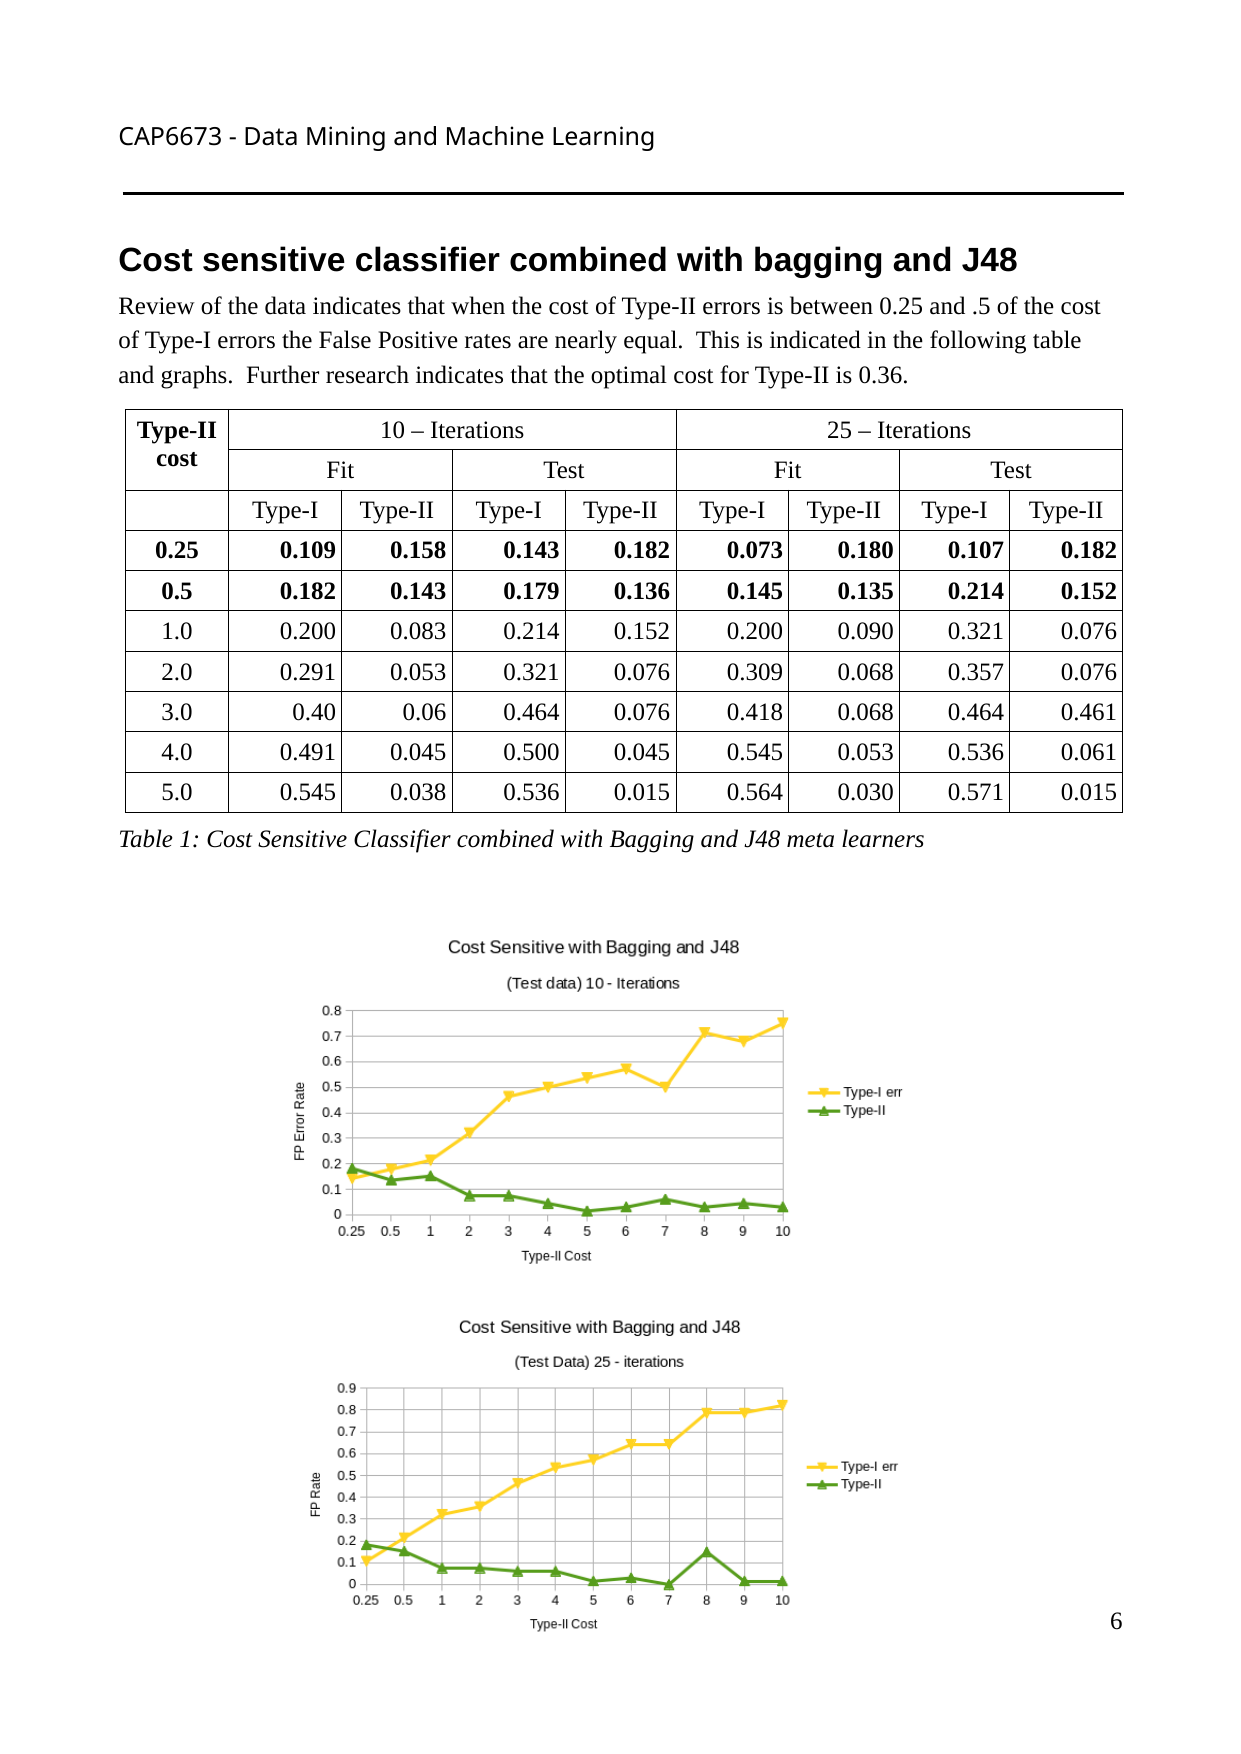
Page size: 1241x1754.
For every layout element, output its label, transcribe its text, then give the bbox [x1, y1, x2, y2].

table_cell 0.06 [342, 692, 452, 731]
table_cell 0.038 [342, 773, 452, 812]
table_cell 0.145 [677, 571, 788, 610]
table_cell 0.536 [900, 732, 1009, 772]
table_cell Type-II [789, 491, 899, 530]
table_cell Type-II [566, 491, 676, 530]
table_cell 0.545 [677, 732, 788, 772]
text Table 1: Cost Sensitive Classifier combined with Bagging and J48 meta learners [118, 824, 1122, 853]
table_cell 0.053 [789, 732, 899, 772]
table_cell 0.076 [1010, 611, 1122, 651]
table_cell [126, 491, 228, 530]
table_cell 0.179 [453, 571, 565, 610]
subtitle Cost sensitive classifier combined with bagging and J48 [118, 240, 1122, 278]
table_cell 0.25 [126, 531, 228, 570]
table_cell 0.143 [453, 531, 565, 570]
table_cell 0.076 [566, 652, 676, 691]
table_cell 0.109 [229, 531, 341, 570]
table_header 25 – Iterations [677, 410, 1122, 449]
table_cell 0.214 [453, 611, 565, 651]
table_cell Type-I [677, 491, 788, 530]
table_header Type-II cost [126, 410, 228, 489]
table_cell 0.536 [453, 773, 565, 812]
table_cell 0.291 [229, 652, 341, 691]
table_cell 4.0 [126, 732, 228, 772]
table_cell Type-II [1010, 491, 1122, 530]
table_cell 0.090 [789, 611, 899, 651]
table_cell 0.491 [229, 732, 341, 772]
table_cell 0.076 [566, 692, 676, 731]
table_cell 0.135 [789, 571, 899, 610]
table_cell 0.500 [453, 732, 565, 772]
table_cell 0.152 [566, 611, 676, 651]
table_cell 0.045 [566, 732, 676, 772]
table_cell 0.030 [789, 773, 899, 812]
table_cell 0.5 [126, 571, 228, 610]
table_cell Fit [677, 450, 899, 489]
table_cell 0.321 [453, 652, 565, 691]
table_cell Type-I [453, 491, 565, 530]
table_cell 0.045 [342, 732, 452, 772]
table_cell 0.073 [677, 531, 788, 570]
table_cell 0.061 [1010, 732, 1122, 772]
table_cell Test [900, 450, 1122, 489]
table_cell 0.182 [1010, 531, 1122, 570]
table_cell 0.40 [229, 692, 341, 731]
table_cell 0.083 [342, 611, 452, 651]
table_cell 0.143 [342, 571, 452, 610]
table_cell Test [453, 450, 676, 489]
table_cell Fit [229, 450, 452, 489]
table_cell 0.152 [1010, 571, 1122, 610]
table_cell Type-I [900, 491, 1009, 530]
table_cell 0.180 [789, 531, 899, 570]
table_cell 5.0 [126, 773, 228, 812]
table_cell 0.464 [900, 692, 1009, 731]
table_cell 0.076 [1010, 652, 1122, 691]
table_cell 0.107 [900, 531, 1009, 570]
table_cell 0.015 [566, 773, 676, 812]
table_header 10 – Iterations [229, 410, 676, 449]
table_cell 0.182 [229, 571, 341, 610]
picture [288, 1300, 911, 1650]
table_cell 0.309 [677, 652, 788, 691]
table_cell 0.461 [1010, 692, 1122, 731]
table_cell 0.571 [900, 773, 1009, 812]
table_cell 0.357 [900, 652, 1009, 691]
table_cell 0.182 [566, 531, 676, 570]
table_cell 3.0 [126, 692, 228, 731]
table_cell Type-I [229, 491, 341, 530]
table_cell 0.321 [900, 611, 1009, 651]
table_cell 0.136 [566, 571, 676, 610]
table_cell 0.200 [229, 611, 341, 651]
picture [271, 920, 916, 1283]
text Review of the data indicates that when the cost of Type-II errors is between 0.25 and .5 of the cost of Type-I errors the False Positive rates are nearly equal. This is indicated in the following table and graphs. Further research indicates that the optimal cost for Type-II is 0.36. [118, 291, 1122, 388]
table_cell 0.564 [677, 773, 788, 812]
table_cell 0.015 [1010, 773, 1122, 812]
table_cell 0.464 [453, 692, 565, 731]
table_cell 1.0 [126, 611, 228, 651]
table_cell 0.214 [900, 571, 1009, 610]
table_cell 0.158 [342, 531, 452, 570]
table_cell 0.200 [677, 611, 788, 651]
table_cell 0.068 [789, 692, 899, 731]
table_cell 0.053 [342, 652, 452, 691]
table_cell 0.418 [677, 692, 788, 731]
table_cell 0.068 [789, 652, 899, 691]
table_cell Type-II [342, 491, 452, 530]
table_cell 0.545 [229, 773, 341, 812]
table_cell 2.0 [126, 652, 228, 691]
